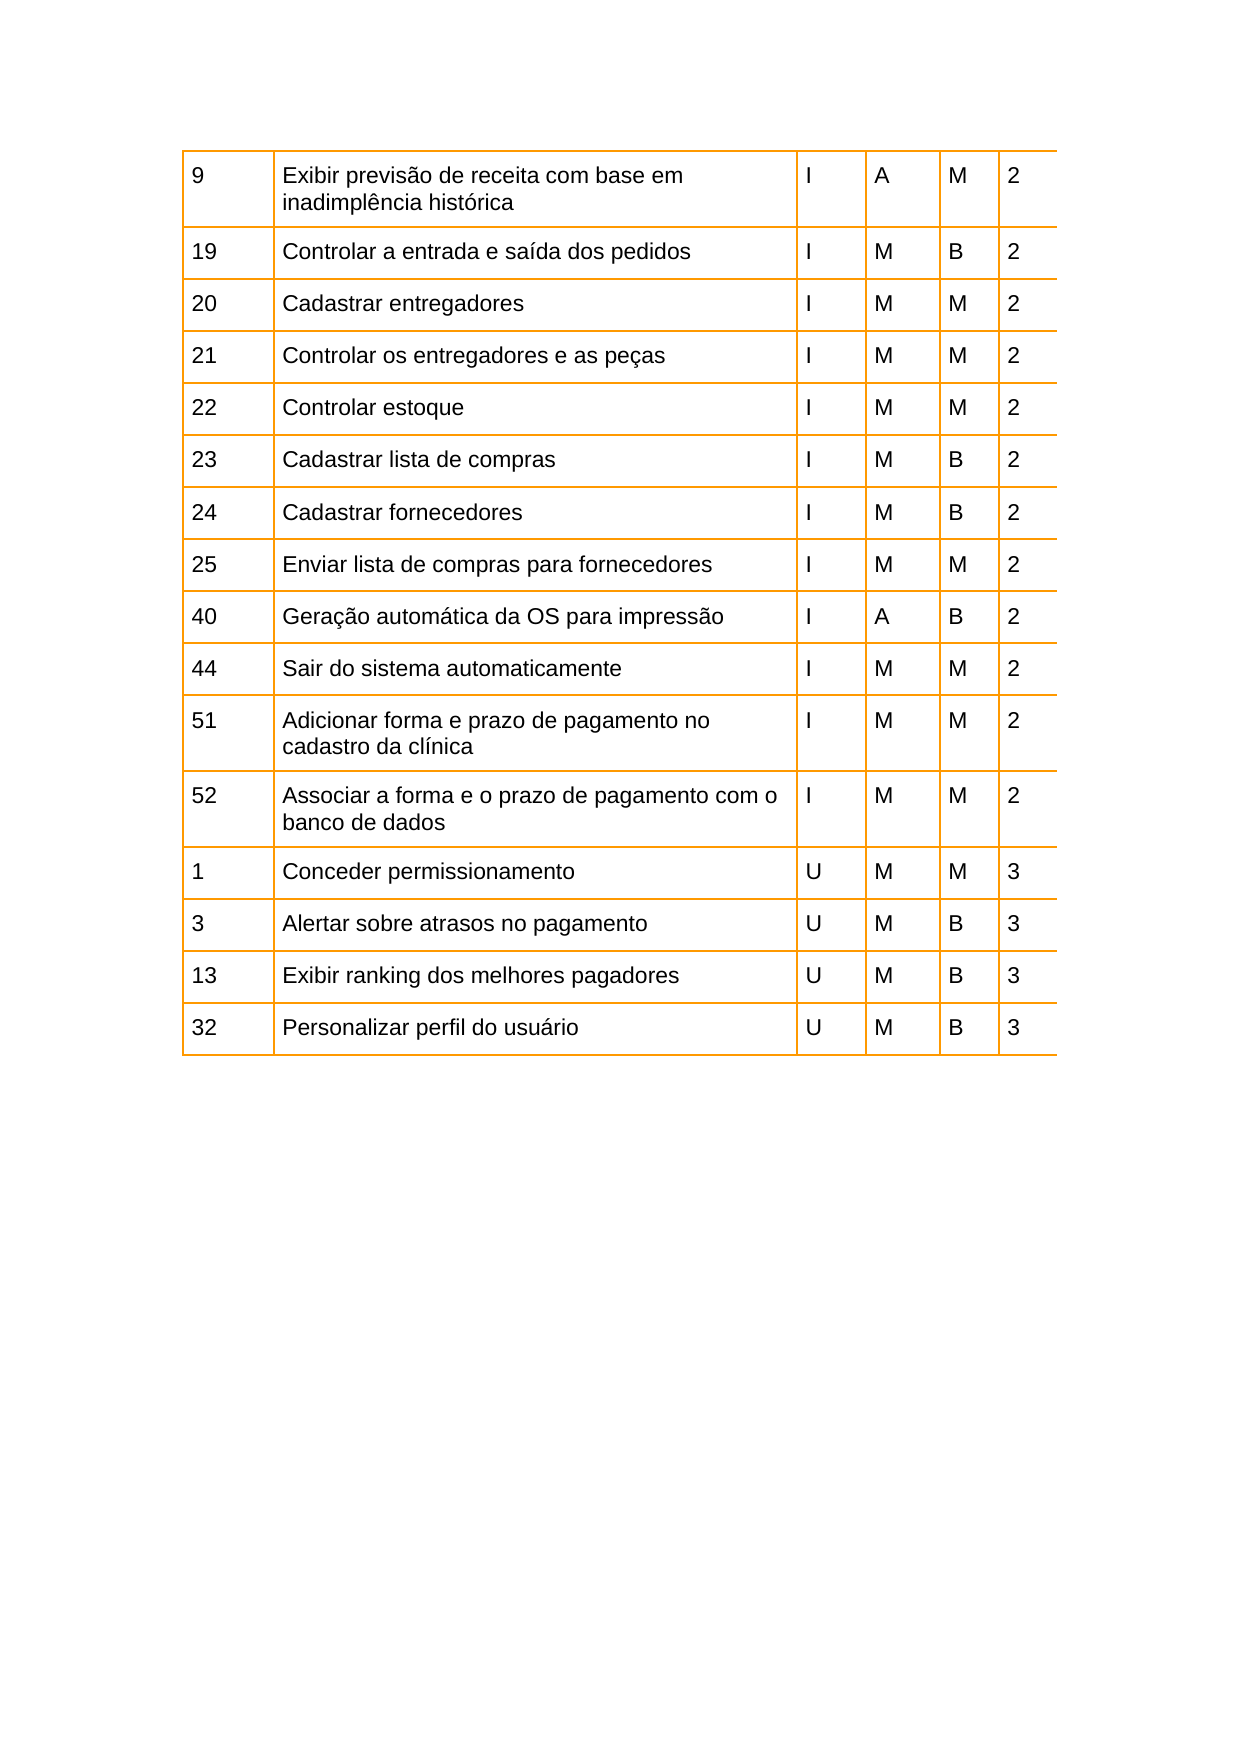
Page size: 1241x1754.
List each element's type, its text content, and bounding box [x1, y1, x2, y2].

table_cell 3 [1000, 900, 1057, 950]
table_cell 2 [1000, 772, 1057, 846]
table_cell Controlar a entrada e saída dos pedidos [275, 228, 796, 278]
table_cell M [941, 644, 998, 694]
table_cell A [867, 592, 939, 642]
table_cell Sair do sistema automaticamente [275, 644, 796, 694]
table_cell M [867, 488, 939, 538]
table_cell A [867, 152, 939, 226]
table_cell M [867, 900, 939, 950]
table_cell 22 [184, 384, 273, 434]
table_cell 2 [1000, 436, 1057, 486]
table_cell 2 [1000, 592, 1057, 642]
table_cell 3 [1000, 1004, 1057, 1054]
table_cell 24 [184, 488, 273, 538]
table_cell 44 [184, 644, 273, 694]
table_cell M [867, 540, 939, 590]
table_cell Personalizar perfil do usuário [275, 1004, 796, 1054]
table_cell U [798, 848, 865, 898]
table_cell 32 [184, 1004, 273, 1054]
table_cell M [867, 436, 939, 486]
table_cell U [798, 900, 865, 950]
table_cell M [867, 384, 939, 434]
table_cell M [941, 772, 998, 846]
table_cell I [798, 540, 865, 590]
table_cell 25 [184, 540, 273, 590]
table_cell M [867, 644, 939, 694]
table_cell 2 [1000, 280, 1057, 330]
table_cell M [941, 540, 998, 590]
table_cell 2 [1000, 488, 1057, 538]
table_cell 2 [1000, 228, 1057, 278]
table_cell I [798, 436, 865, 486]
table_cell I [798, 332, 865, 382]
table_cell B [941, 592, 998, 642]
table_cell I [798, 384, 865, 434]
table_cell U [798, 1004, 865, 1054]
table_cell 19 [184, 228, 273, 278]
table_cell M [941, 384, 998, 434]
table_cell 2 [1000, 644, 1057, 694]
table_cell B [941, 436, 998, 486]
table_cell Associar a forma e o prazo de pagamento com o banco de dados [275, 772, 796, 846]
table_cell I [798, 592, 865, 642]
table_cell Cadastrar entregadores [275, 280, 796, 330]
table_cell Enviar lista de compras para fornecedores [275, 540, 796, 590]
table_cell M [941, 152, 998, 226]
table_cell Cadastrar fornecedores [275, 488, 796, 538]
table_cell Exibir previsão de receita com base em inadimplência histórica [275, 152, 796, 226]
table_cell 21 [184, 332, 273, 382]
table_cell 1 [184, 848, 273, 898]
table_cell 3 [1000, 848, 1057, 898]
table_cell M [867, 772, 939, 846]
table_cell Exibir ranking dos melhores pagadores [275, 952, 796, 1002]
table_cell I [798, 696, 865, 770]
table_cell M [941, 696, 998, 770]
table_cell I [798, 488, 865, 538]
table_cell U [798, 952, 865, 1002]
table_cell 2 [1000, 332, 1057, 382]
table_cell 3 [1000, 952, 1057, 1002]
table_cell Controlar estoque [275, 384, 796, 434]
table_cell 51 [184, 696, 273, 770]
table_cell M [941, 280, 998, 330]
table_cell M [941, 848, 998, 898]
table_cell 9 [184, 152, 273, 226]
table_cell Alertar sobre atrasos no pagamento [275, 900, 796, 950]
table_cell I [798, 280, 865, 330]
table_cell M [941, 332, 998, 382]
table_cell B [941, 1004, 998, 1054]
table_cell Adicionar forma e prazo de pagamento no cadastro da clínica [275, 696, 796, 770]
table_cell I [798, 228, 865, 278]
table_cell B [941, 228, 998, 278]
table_cell 2 [1000, 384, 1057, 434]
table_cell B [941, 900, 998, 950]
table_cell 2 [1000, 152, 1057, 226]
table_cell B [941, 952, 998, 1002]
table_cell I [798, 644, 865, 694]
table_cell I [798, 152, 865, 226]
table_cell M [867, 1004, 939, 1054]
table_cell 13 [184, 952, 273, 1002]
table_cell M [867, 848, 939, 898]
table_cell 3 [184, 900, 273, 950]
table_cell M [867, 952, 939, 1002]
table_cell 2 [1000, 696, 1057, 770]
table_cell M [867, 228, 939, 278]
table_cell Controlar os entregadores e as peças [275, 332, 796, 382]
table_cell Cadastrar lista de compras [275, 436, 796, 486]
table_cell 2 [1000, 540, 1057, 590]
table_cell Conceder permissionamento [275, 848, 796, 898]
table_cell 20 [184, 280, 273, 330]
table_cell M [867, 696, 939, 770]
table_cell 52 [184, 772, 273, 846]
table_cell Geração automática da OS para impressão [275, 592, 796, 642]
table_cell M [867, 332, 939, 382]
table_cell I [798, 772, 865, 846]
table_cell B [941, 488, 998, 538]
table_cell 23 [184, 436, 273, 486]
table_cell M [867, 280, 939, 330]
table_cell 40 [184, 592, 273, 642]
